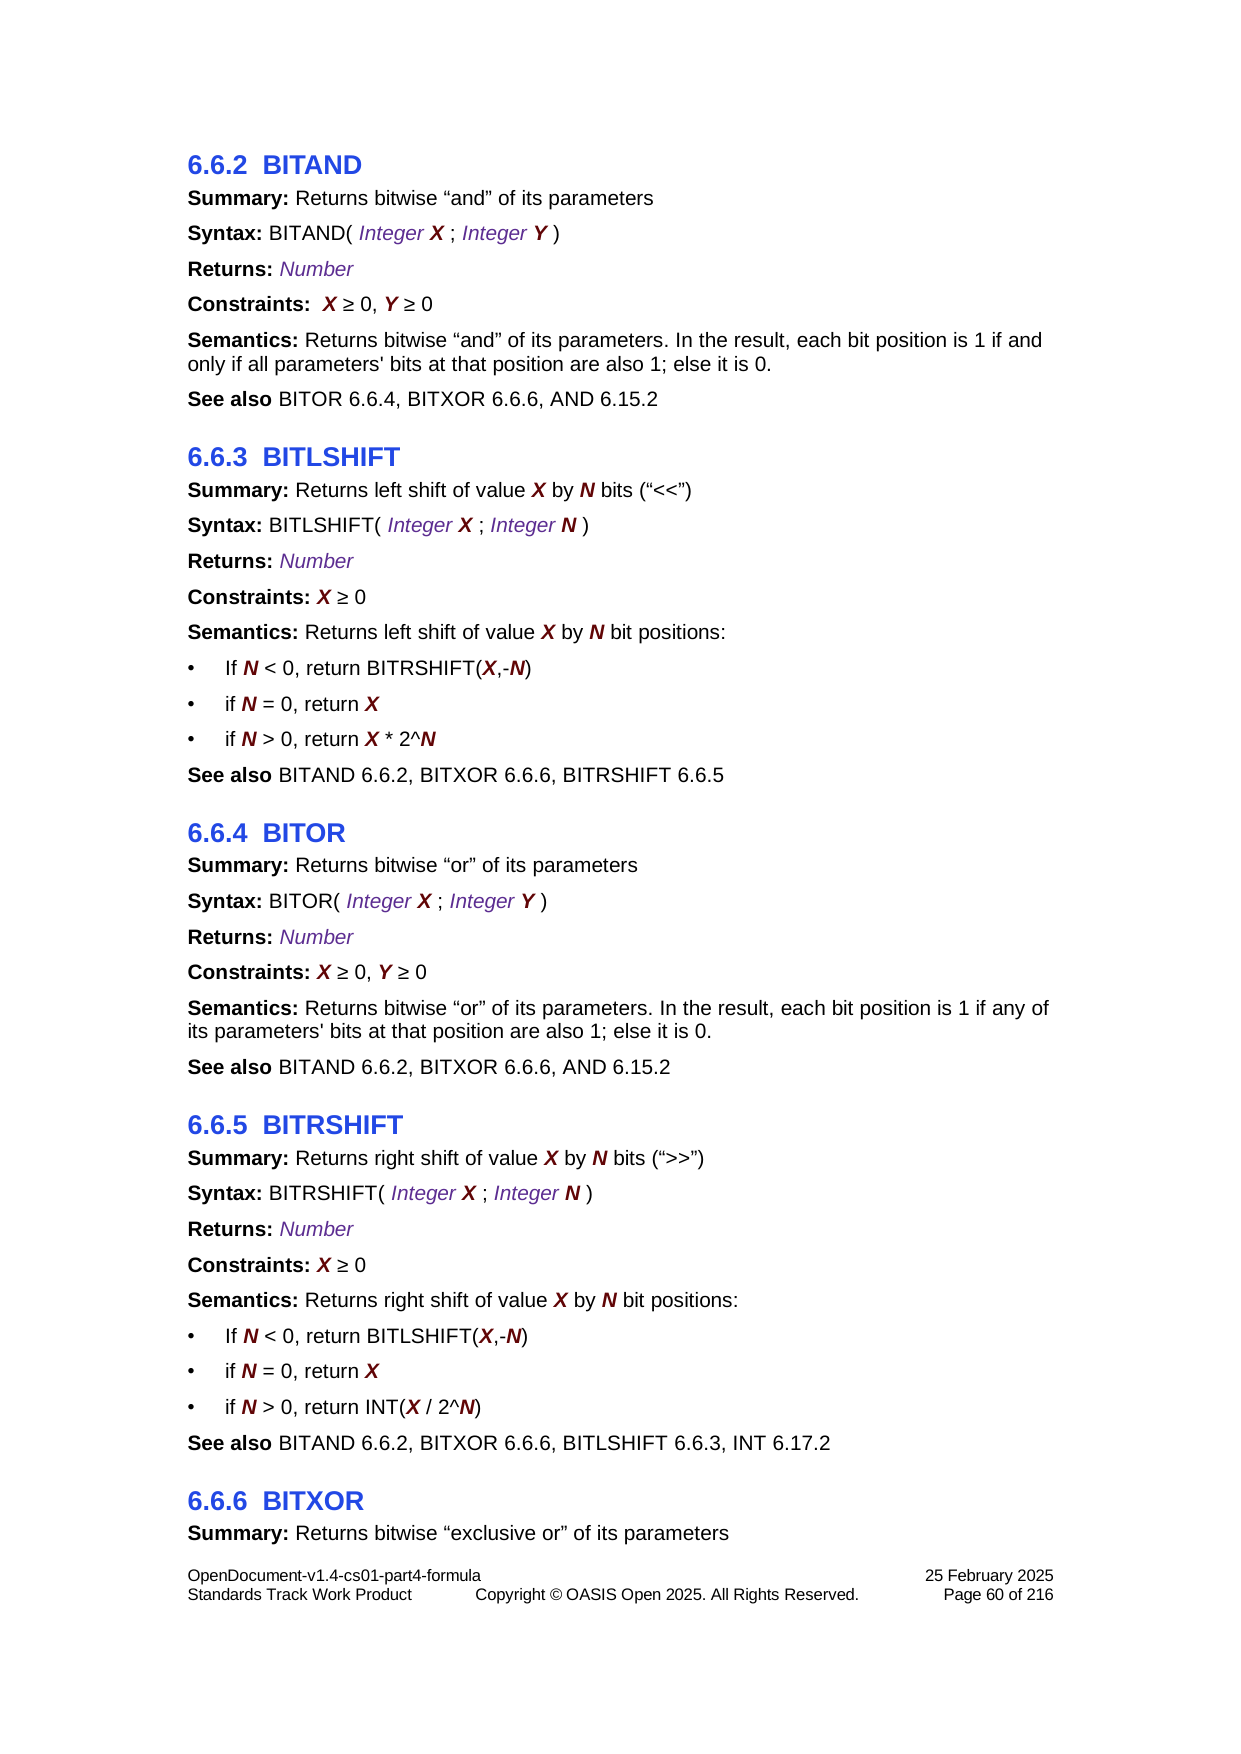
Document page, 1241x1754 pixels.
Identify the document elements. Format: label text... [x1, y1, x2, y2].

text Returns: Number [187, 257, 1053, 281]
subtitle BITLSHIFT [187, 442, 1053, 472]
text Semantics: Returns bitwise “and” of its parameters. In the result, each bit position is 1 if and only if all parameters' bits at that position are also 1; else it is 0. [187, 328, 1053, 376]
text See also BITAND 6.6.2, BITXOR 6.6.6, BITLSHIFT 6.6.3, INT 6.17.2 [187, 1431, 1053, 1455]
text Syntax: BITLSHIFT( Integer X ; Integer N ) [187, 514, 1053, 537]
list if N > 0, return INT(X / 2^N) [187, 1396, 1053, 1419]
text Returns: Number [187, 925, 1053, 949]
subtitle BITAND [187, 150, 1053, 180]
text Summary: Returns left shift of value X by N bits (“<<”) [187, 478, 1053, 502]
text Constraints: X ≥ 0 [187, 585, 1053, 609]
text Returns: Number [187, 549, 1053, 573]
list if N > 0, return X * 2^N [187, 728, 1053, 751]
text Summary: Returns bitwise “or” of its parameters [187, 854, 1053, 877]
subtitle BITOR [187, 818, 1053, 848]
subtitle BITXOR [187, 1486, 1053, 1516]
list if N = 0, return X [187, 1360, 1053, 1383]
text See also BITAND 6.6.2, BITXOR 6.6.6, BITRSHIFT 6.6.5 [187, 763, 1053, 787]
subtitle BITRSHIFT [187, 1110, 1053, 1140]
text Returns: Number [187, 1217, 1053, 1241]
text Syntax: BITOR( Integer X ; Integer Y ) [187, 889, 1053, 913]
text See also BITOR 6.6.4, BITXOR 6.6.6, AND 6.15.2 [187, 388, 1053, 411]
text Semantics: Returns left shift of value X by N bit positions: [187, 621, 1053, 644]
list if N = 0, return X [187, 692, 1053, 716]
text Constraints: X ≥ 0, Y ≥ 0 [187, 961, 1053, 984]
text Semantics: Returns right shift of value X by N bit positions: [187, 1289, 1053, 1312]
text Semantics: Returns bitwise “or” of its parameters. In the result, each bit position is 1 if any of its parameters' bits at that position are also 1; else it is 0. [187, 996, 1053, 1043]
text Summary: Returns right shift of value X by N bits (“>>”) [187, 1146, 1053, 1170]
text Summary: Returns bitwise “exclusive or” of its parameters [187, 1522, 1053, 1545]
list If N < 0, return BITRSHIFT(X,-N) [187, 656, 1053, 680]
text Syntax: BITRSHIFT( Integer X ; Integer N ) [187, 1182, 1053, 1205]
list If N < 0, return BITLSHIFT(X,-N) [187, 1324, 1053, 1348]
text Syntax: BITAND( Integer X ; Integer Y ) [187, 222, 1053, 245]
text Constraints: X ≥ 0, Y ≥ 0 [187, 293, 1053, 316]
text Constraints: X ≥ 0 [187, 1253, 1053, 1277]
text See also BITAND 6.6.2, BITXOR 6.6.6, AND 6.15.2 [187, 1056, 1053, 1079]
text Summary: Returns bitwise “and” of its parameters [187, 186, 1053, 209]
